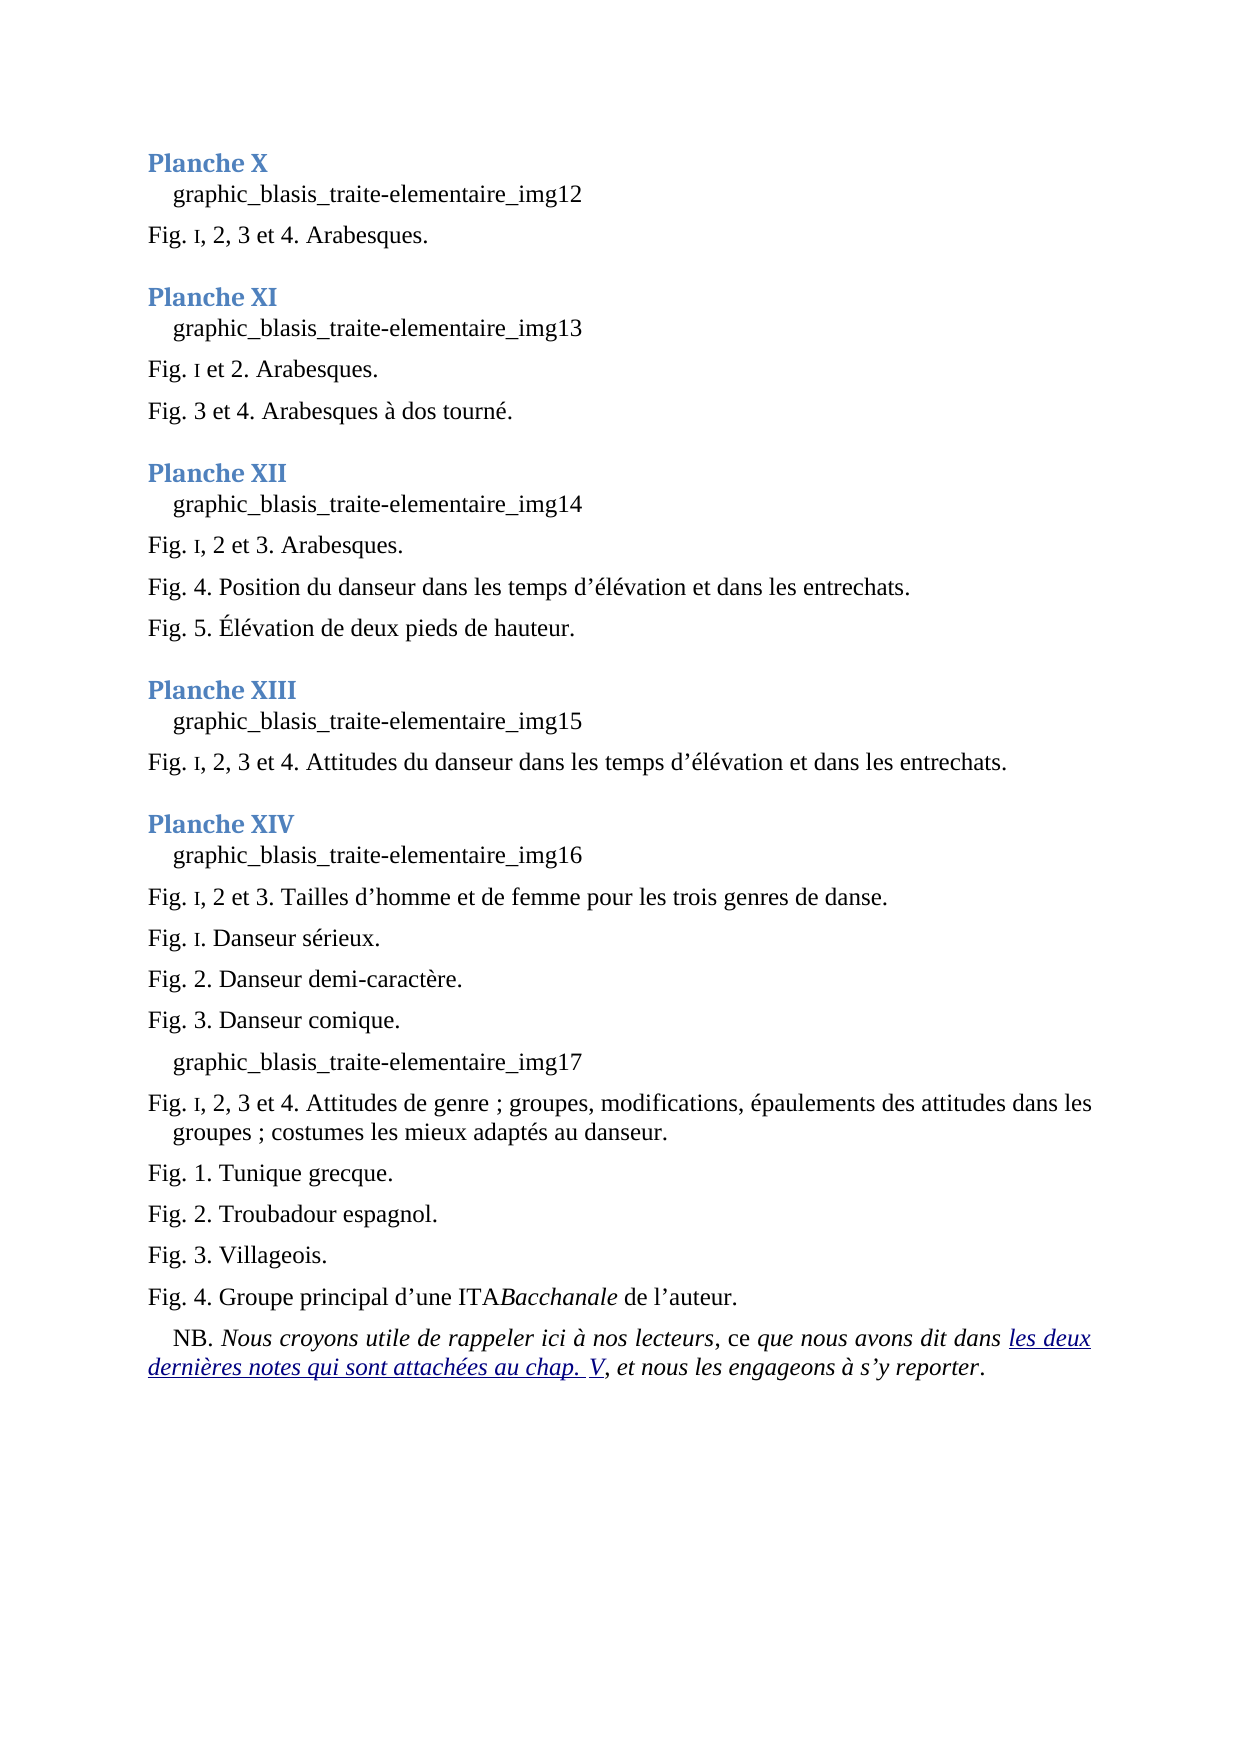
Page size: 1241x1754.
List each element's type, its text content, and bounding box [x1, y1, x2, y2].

subtitle Planche XIII [148, 675, 1093, 706]
text graphic_blasis_traite-elementaire_img17 [148, 1047, 1093, 1076]
text graphic_blasis_traite-elementaire_img16 [148, 841, 1093, 869]
list Fig. 2. Danseur demi-caractère. [148, 964, 1093, 993]
list Fig. 5. Élévation de deux pieds de hauteur. [148, 613, 1093, 642]
list Fig. 3. Danseur comique. [148, 1006, 1093, 1034]
list Fig. 3. Villageois. [148, 1241, 1093, 1269]
list Fig. 2. Troubadour espagnol. [148, 1199, 1093, 1228]
subtitle Planche X [148, 148, 1093, 179]
list Fig. 3 et 4. Arabesques à dos tourné. [148, 396, 1093, 424]
list Fig. i, 2 et 3. Tailles d’homme et de femme pour les trois genres de danse. [148, 882, 1093, 911]
list Fig. i, 2, 3 et 4. Attitudes de genre ; groupes, modifications, épaulements des attitudes dans les groupes ; costumes les mieux adaptés au danseur. [148, 1088, 1093, 1146]
text graphic_blasis_traite-elementaire_img13 [148, 313, 1093, 342]
subtitle Planche XIV [148, 809, 1093, 841]
list Fig. i, 2 et 3. Arabesques. [148, 530, 1093, 559]
list Fig. i. Danseur sérieux. [148, 923, 1093, 952]
list Fig. 4. Position du danseur dans les temps d’élévation et dans les entrechats. [148, 572, 1093, 600]
text graphic_blasis_traite-elementaire_img12 [148, 179, 1093, 208]
subtitle Planche XII [148, 458, 1093, 489]
text graphic_blasis_traite-elementaire_img15 [148, 706, 1093, 735]
list Fig. i, 2, 3 et 4. Arabesques. [148, 220, 1093, 249]
list Fig. i, 2, 3 et 4. Attitudes du danseur dans les temps d’élévation et dans les entrechats. [148, 747, 1093, 776]
list Fig. i et 2. Arabesques. [148, 354, 1093, 383]
text NB. Nous croyons utile de rappeler ici à nos lecteurs, ce que nous avons dit dans les deux dernières notes qui sont attachées au chap. V, et nous les engageons à s’y reporter. [148, 1323, 1093, 1381]
subtitle Planche XI [148, 282, 1093, 313]
list Fig. 4. Groupe principal d’une ITABacchanale de l’auteur. [148, 1282, 1093, 1311]
text graphic_blasis_traite-elementaire_img14 [148, 489, 1093, 518]
list Fig. 1. Tunique grecque. [148, 1158, 1093, 1187]
